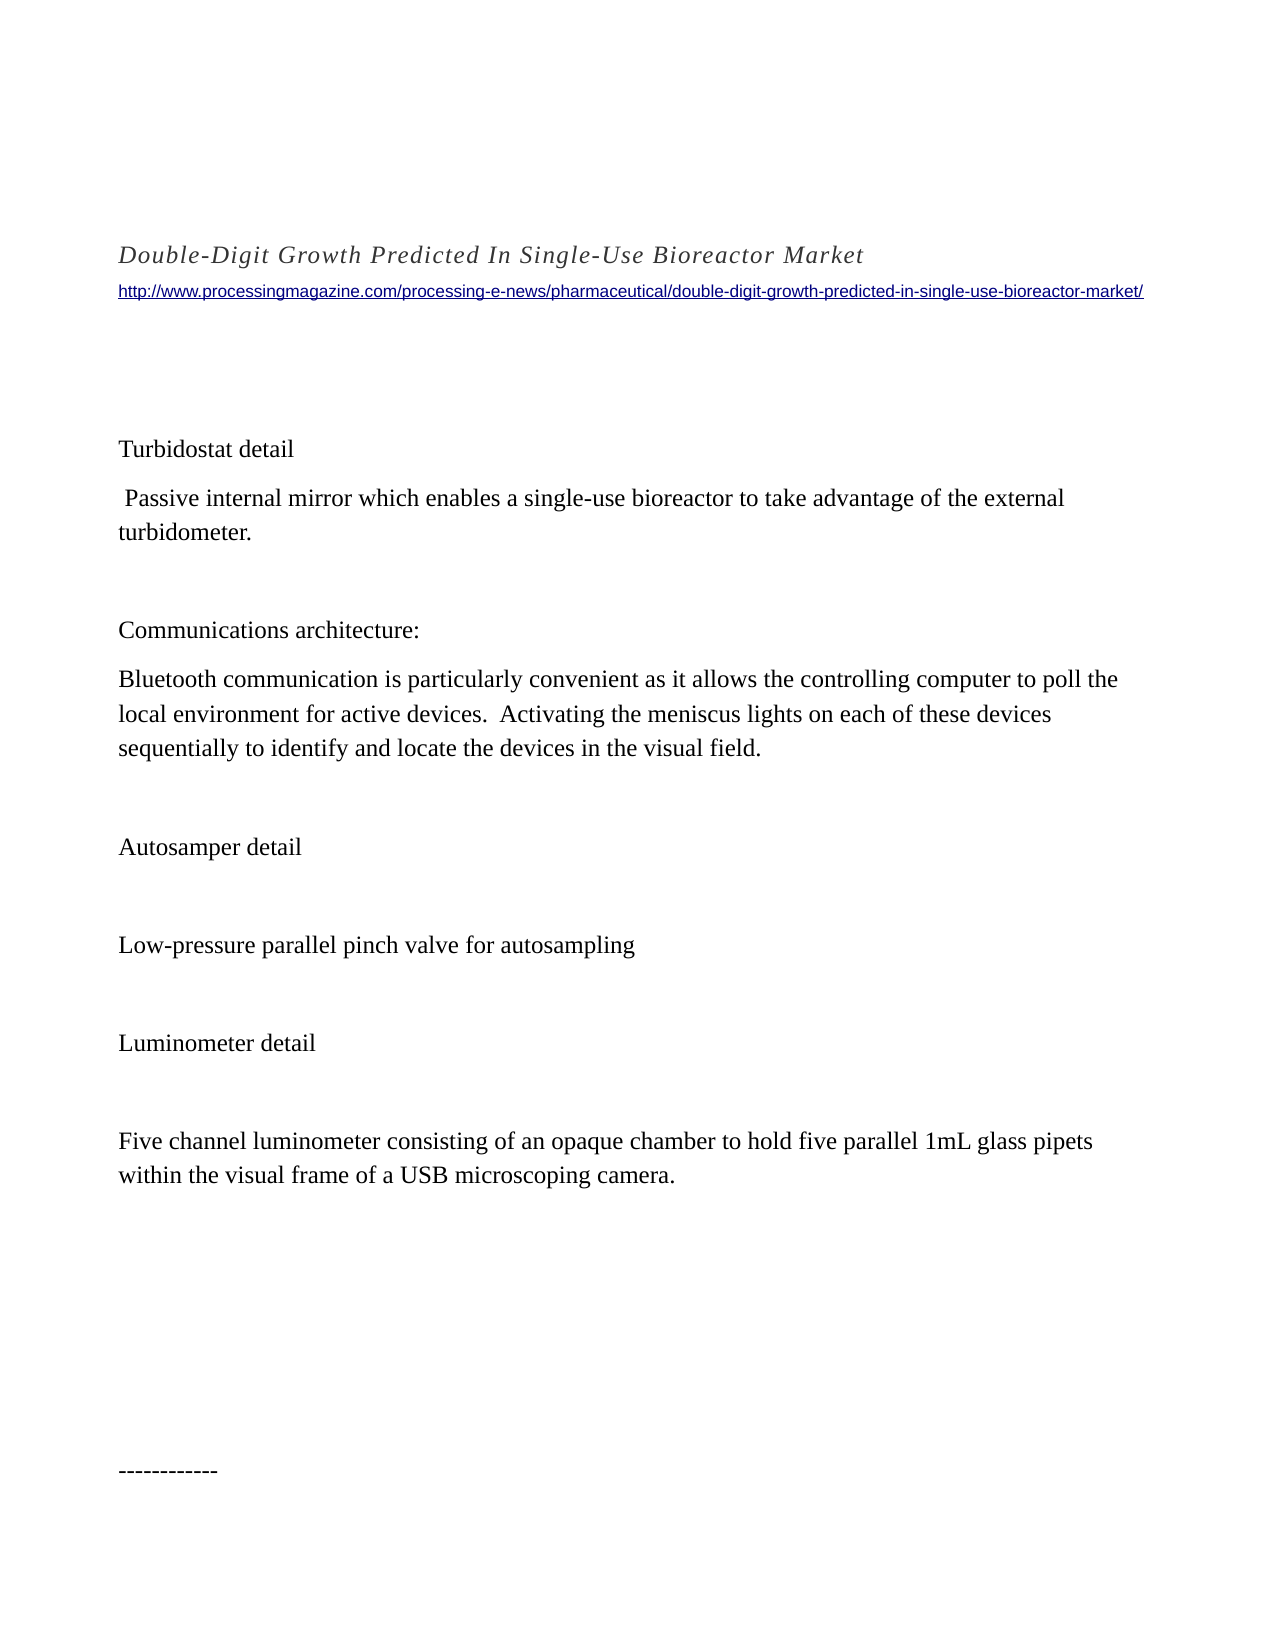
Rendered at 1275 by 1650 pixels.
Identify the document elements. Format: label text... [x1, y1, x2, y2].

text Passive internal mirror which enables a single-use bioreactor to take advantage of the external turbidometer. [118, 483, 1157, 546]
text Low-pressure parallel pinch valve for autosampling [118, 930, 1157, 958]
text Bluetooth communication is particularly convenient as it allows the controlling computer to poll the local environment for active devices. Activating the meniscus lights on each of these devices sequentially to identify and locate the devices in the visual field. [118, 664, 1157, 762]
text Autosamper detail [118, 832, 1157, 860]
text http://www.processingmagazine.com/processing-e-news/pharmaceutical/double-digit-growth-predicted-in-single-use-bioreactor-market/ [118, 281, 1157, 301]
text Turbidostat detail [118, 434, 1157, 462]
text Communications architecture: [118, 615, 1157, 644]
subtitle Double-Digit Growth Predicted In Single-Use Bioreactor Market [118, 240, 1157, 269]
text Five channel luminometer consisting of an opaque chamber to hold five parallel 1mL glass pipets within the visual frame of a USB microscoping camera. [118, 1126, 1157, 1189]
text Luminometer detail [118, 1028, 1157, 1057]
text ------------ [118, 1455, 1157, 1483]
